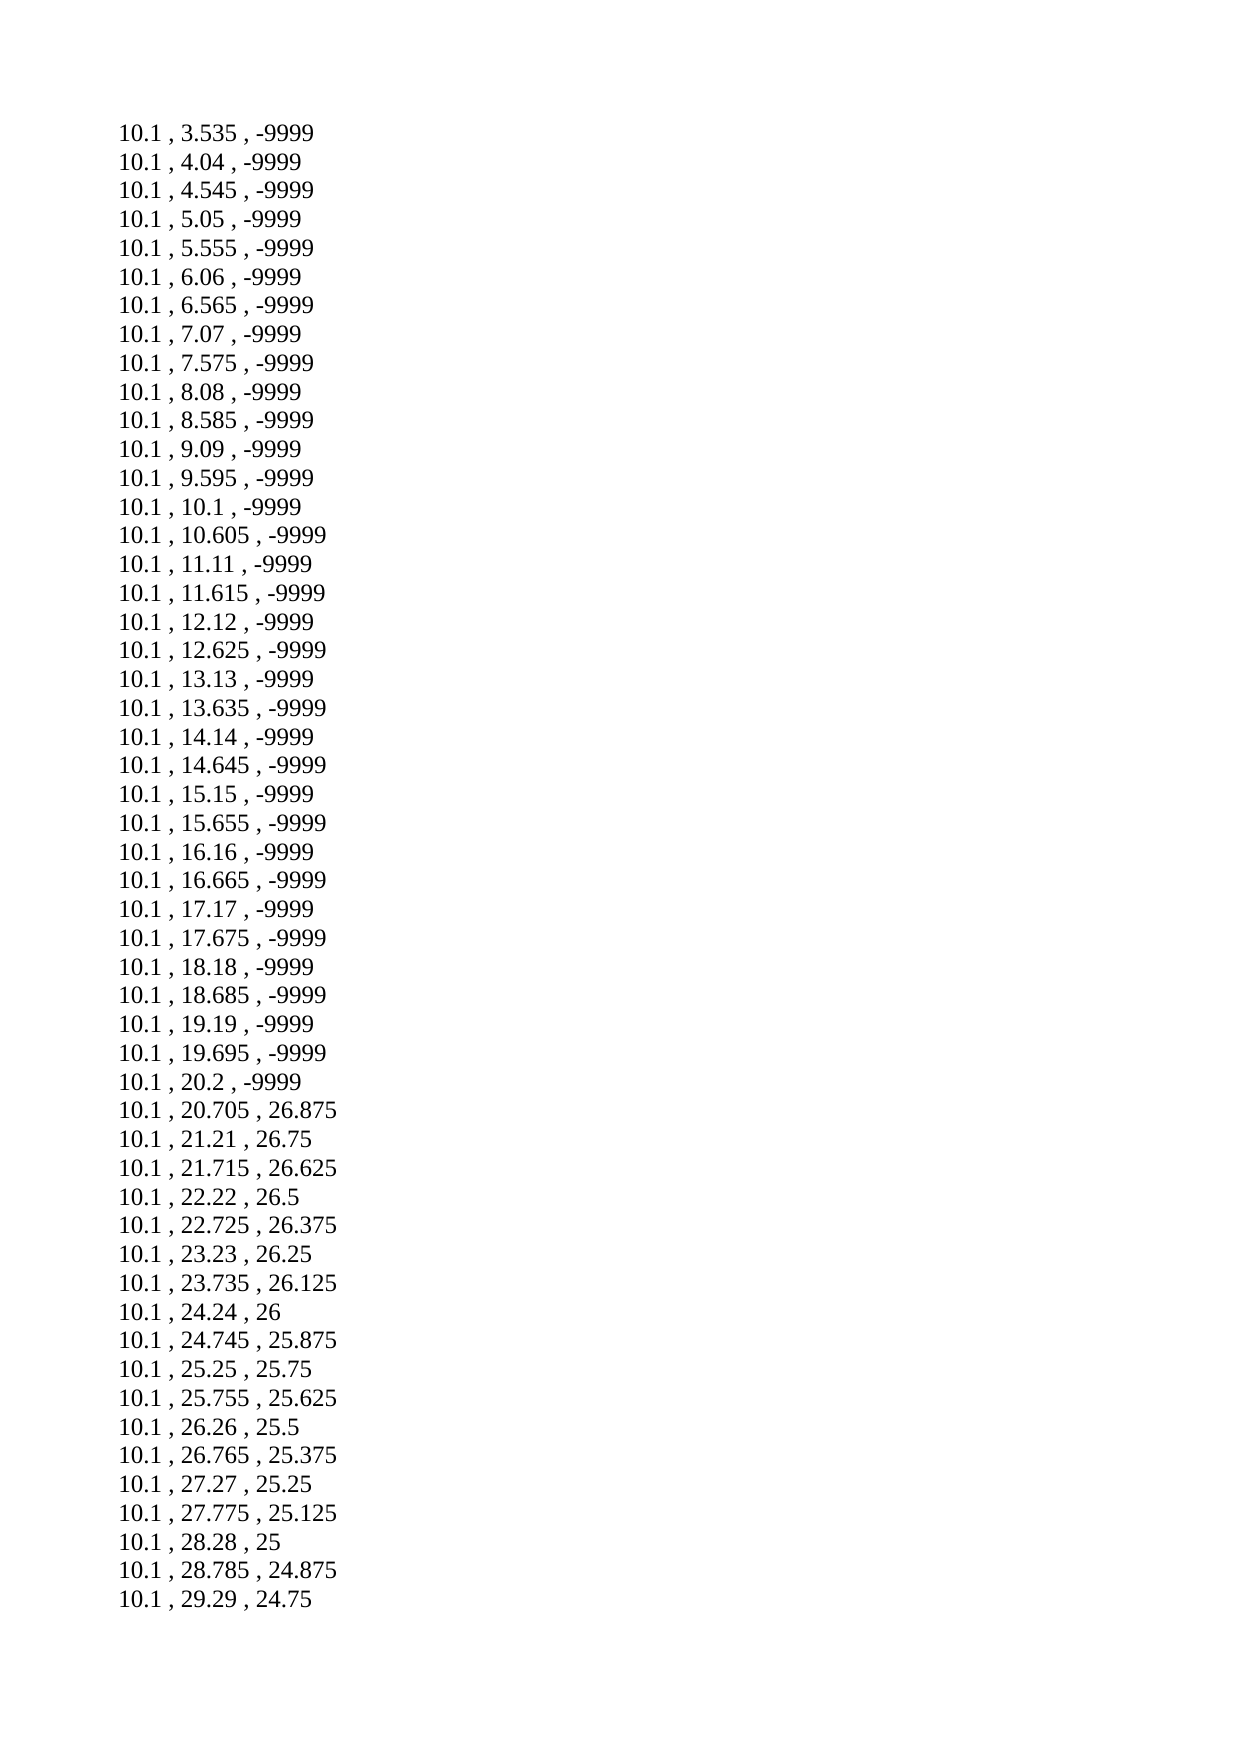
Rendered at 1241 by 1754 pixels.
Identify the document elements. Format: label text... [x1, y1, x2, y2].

text 10.1 , 19.695 , -9999 [118, 1038, 1122, 1067]
text 10.1 , 12.625 , -9999 [118, 636, 1122, 664]
text 10.1 , 19.19 , -9999 [118, 1009, 1122, 1038]
text 10.1 , 18.685 , -9999 [118, 981, 1122, 1009]
text 10.1 , 4.545 , -9999 [118, 176, 1122, 204]
text 10.1 , 6.06 , -9999 [118, 262, 1122, 291]
text 10.1 , 28.785 , 24.875 [118, 1556, 1122, 1584]
text 10.1 , 5.05 , -9999 [118, 204, 1122, 233]
text 10.1 , 25.25 , 25.75 [118, 1354, 1122, 1383]
text 10.1 , 14.14 , -9999 [118, 722, 1122, 751]
text 10.1 , 23.735 , 26.125 [118, 1268, 1122, 1297]
text 10.1 , 8.585 , -9999 [118, 406, 1122, 434]
text 10.1 , 18.18 , -9999 [118, 952, 1122, 981]
text 10.1 , 24.745 , 25.875 [118, 1326, 1122, 1354]
text 10.1 , 29.29 , 24.75 [118, 1584, 1122, 1613]
text 10.1 , 27.27 , 25.25 [118, 1469, 1122, 1498]
text 10.1 , 20.2 , -9999 [118, 1067, 1122, 1096]
text 10.1 , 7.07 , -9999 [118, 319, 1122, 348]
text 10.1 , 13.635 , -9999 [118, 693, 1122, 722]
text 10.1 , 8.08 , -9999 [118, 377, 1122, 406]
text 10.1 , 20.705 , 26.875 [118, 1096, 1122, 1124]
text 10.1 , 6.565 , -9999 [118, 291, 1122, 319]
text 10.1 , 22.725 , 26.375 [118, 1211, 1122, 1239]
text 10.1 , 25.755 , 25.625 [118, 1383, 1122, 1412]
text 10.1 , 22.22 , 26.5 [118, 1182, 1122, 1211]
text 10.1 , 24.24 , 26 [118, 1297, 1122, 1326]
text 10.1 , 28.28 , 25 [118, 1527, 1122, 1556]
text 10.1 , 4.04 , -9999 [118, 147, 1122, 176]
text 10.1 , 26.765 , 25.375 [118, 1441, 1122, 1469]
text 10.1 , 13.13 , -9999 [118, 664, 1122, 693]
text 10.1 , 15.15 , -9999 [118, 779, 1122, 808]
text 10.1 , 16.665 , -9999 [118, 866, 1122, 894]
text 10.1 , 21.21 , 26.75 [118, 1124, 1122, 1153]
text 10.1 , 17.17 , -9999 [118, 894, 1122, 923]
text 10.1 , 15.655 , -9999 [118, 808, 1122, 837]
text 10.1 , 5.555 , -9999 [118, 233, 1122, 262]
text 10.1 , 23.23 , 26.25 [118, 1239, 1122, 1268]
text 10.1 , 16.16 , -9999 [118, 837, 1122, 866]
text 10.1 , 14.645 , -9999 [118, 751, 1122, 779]
text 10.1 , 11.615 , -9999 [118, 578, 1122, 607]
text 10.1 , 26.26 , 25.5 [118, 1412, 1122, 1441]
text 10.1 , 9.09 , -9999 [118, 434, 1122, 463]
text 10.1 , 17.675 , -9999 [118, 923, 1122, 952]
text 10.1 , 21.715 , 26.625 [118, 1153, 1122, 1182]
text 10.1 , 11.11 , -9999 [118, 549, 1122, 578]
text 10.1 , 3.535 , -9999 [118, 118, 1122, 147]
text 10.1 , 10.605 , -9999 [118, 521, 1122, 549]
text 10.1 , 10.1 , -9999 [118, 492, 1122, 521]
text 10.1 , 7.575 , -9999 [118, 348, 1122, 377]
text 10.1 , 12.12 , -9999 [118, 607, 1122, 636]
text 10.1 , 27.775 , 25.125 [118, 1498, 1122, 1527]
text 10.1 , 9.595 , -9999 [118, 463, 1122, 492]
